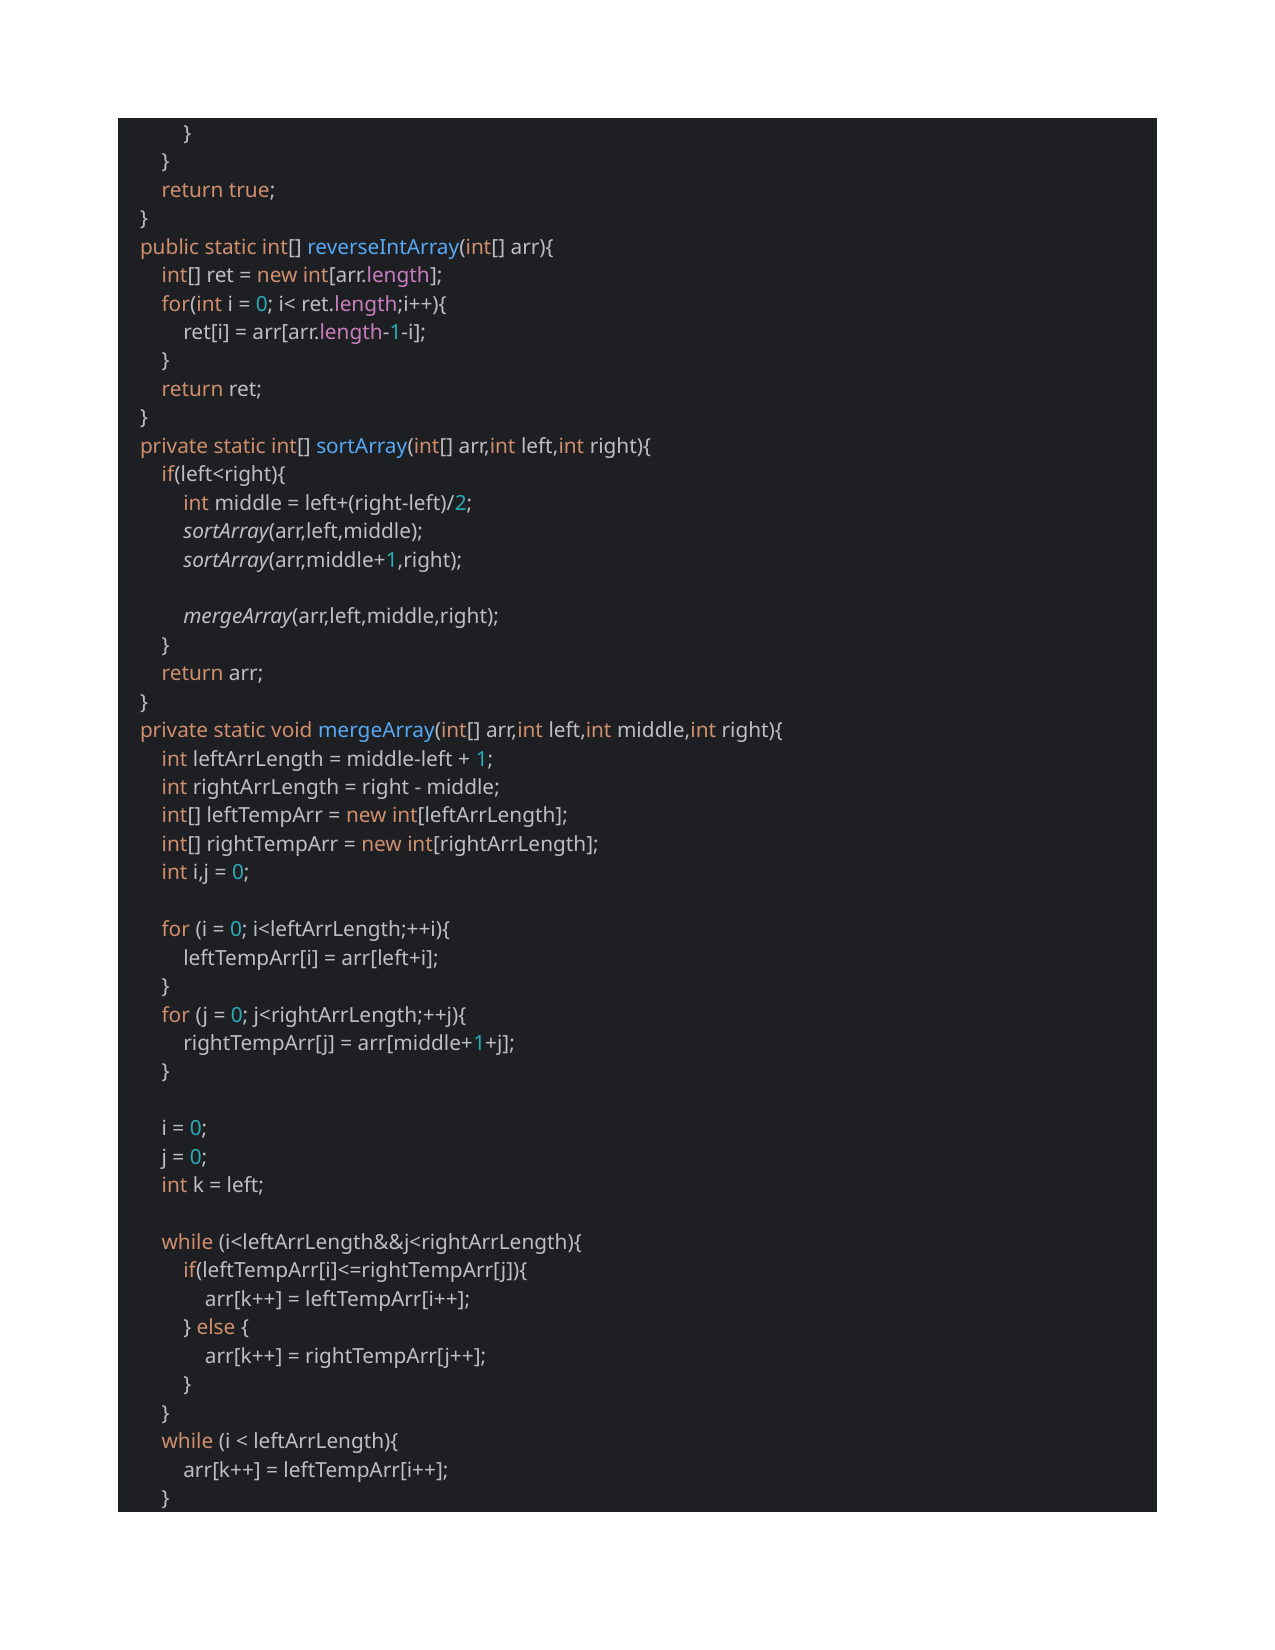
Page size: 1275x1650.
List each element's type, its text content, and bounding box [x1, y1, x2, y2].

text } } return true; } public static int[] reverseIntArray(int[] arr){ int[] ret = new int[arr.length]; for(int i = 0; i< ret.length;i++){ ret[i] = arr[arr.length-1-i]; } return ret; } private static int[] sortArray(int[] arr,int left,int right){ if(left<right){ int middle = left+(right-left)/2; sortArray(arr,left,middle); sortArray(arr,middle+1,right); mergeArray(arr,left,middle,right); } return arr; } private static void mergeArray(int[] arr,int left,int middle,int right){ int leftArrLength = middle-left + 1; int rightArrLength = right - middle; int[] leftTempArr = new int[leftArrLength]; int[] rightTempArr = new int[rightArrLength]; int i,j = 0; for (i = 0; i<leftArrLength;++i){ leftTempArr[i] = arr[left+i]; } for (j = 0; j<rightArrLength;++j){ rightTempArr[j] = arr[middle+1+j]; } i = 0; j = 0; int k = left; while (i<leftArrLength&&j<rightArrLength){ if(leftTempArr[i]<=rightTempArr[j]){ arr[k++] = leftTempArr[i++]; } else { arr[k++] = rightTempArr[j++]; } } while (i < leftArrLength){ arr[k++] = leftTempArr[i++]; } [118, 118, 1157, 1512]
